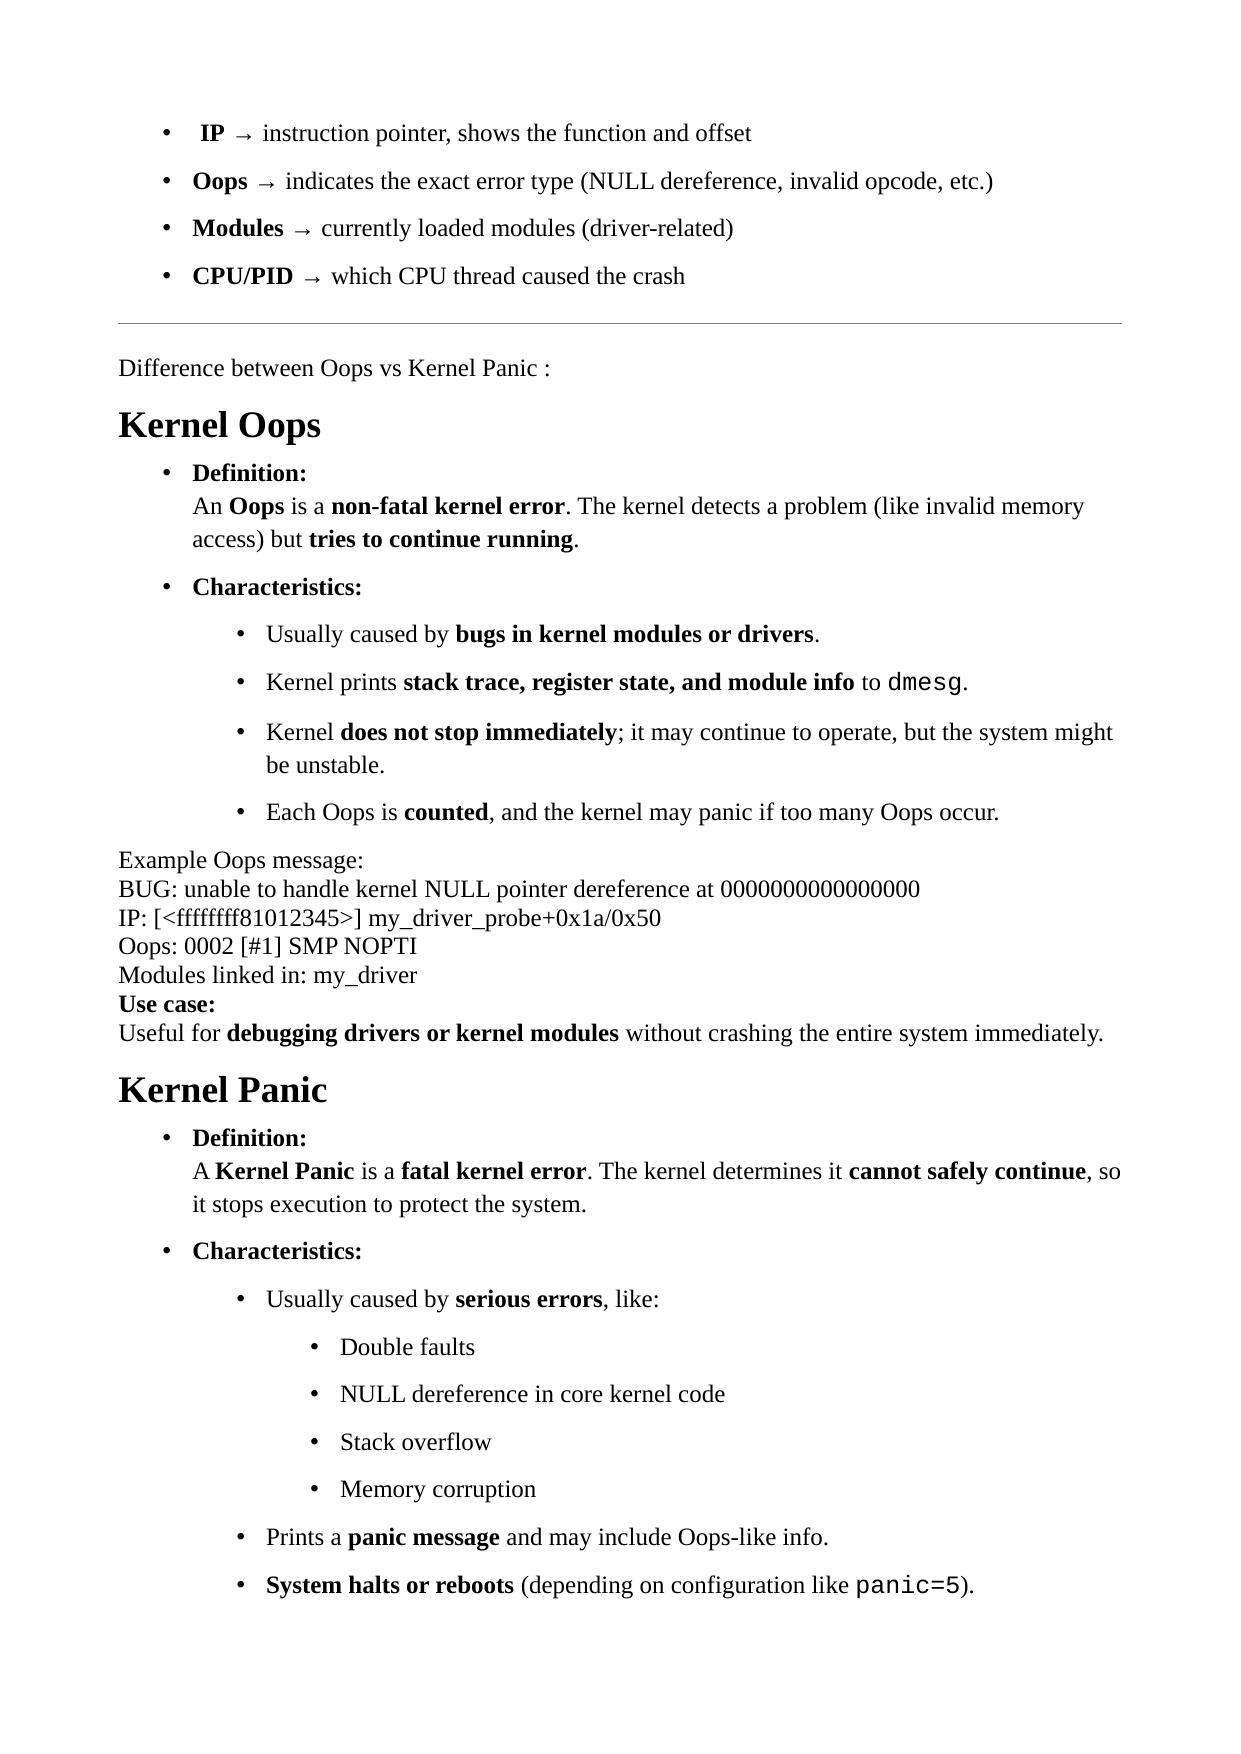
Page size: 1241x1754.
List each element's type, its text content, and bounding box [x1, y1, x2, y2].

list Kernel does not stop immediately; it may continue to operate, but the system might be unstable. [236, 717, 1122, 779]
list Definition: A Kernel Panic is a fatal kernel error. The kernel determines it cannot safely continue, so it stops execution to protect the system. [162, 1123, 1122, 1218]
list IP → instruction pointer, shows the function and offset [162, 118, 1122, 147]
list Usually caused by bugs in kernel modules or drivers. [236, 619, 1122, 648]
list Characteristics: [162, 572, 1122, 600]
text Difference between Oops vs Kernel Panic : [118, 353, 1122, 382]
subtitle Kernel Panic [118, 1067, 1122, 1110]
subtitle Kernel Oops [118, 402, 1122, 446]
list System halts or reboots (depending on configuration like panic=5). [236, 1570, 1122, 1601]
text Oops: 0002 [#1] SMP NOPTI [118, 931, 1122, 960]
list Oops → indicates the exact error type (NULL dereference, invalid opcode, etc.) [162, 166, 1122, 194]
list Each Oops is counted, and the kernel may panic if too many Oops occur. [236, 797, 1122, 826]
list Characteristics: [162, 1236, 1122, 1265]
text Modules linked in: my_driver [118, 960, 1122, 989]
list Kernel prints stack trace, register state, and module info to dmesg. [236, 667, 1122, 698]
list Stack overflow [310, 1427, 1122, 1456]
list Memory corruption [310, 1474, 1122, 1503]
list Modules → currently loaded modules (driver-related) [162, 213, 1122, 242]
list Prints a panic message and may include Oops-like info. [236, 1522, 1122, 1551]
list Definition: An Oops is a non-fatal kernel error. The kernel detects a problem (like invalid memory access) but tries to continue running. [162, 458, 1122, 553]
list Double faults [310, 1332, 1122, 1360]
text IP: [<ffffffff81012345>] my_driver_probe+0x1a/0x50 [118, 903, 1122, 931]
list CPU/PID → which CPU thread caused the crash [162, 261, 1122, 290]
list NULL dereference in core kernel code [310, 1379, 1122, 1408]
text Use case: Useful for debugging drivers or kernel modules without crashing the entire system immediately. [118, 989, 1122, 1046]
text BUG: unable to handle kernel NULL pointer dereference at 0000000000000000 [118, 874, 1122, 903]
list Usually caused by serious errors, like: [236, 1284, 1122, 1313]
text Example Oops message: [118, 845, 1122, 874]
